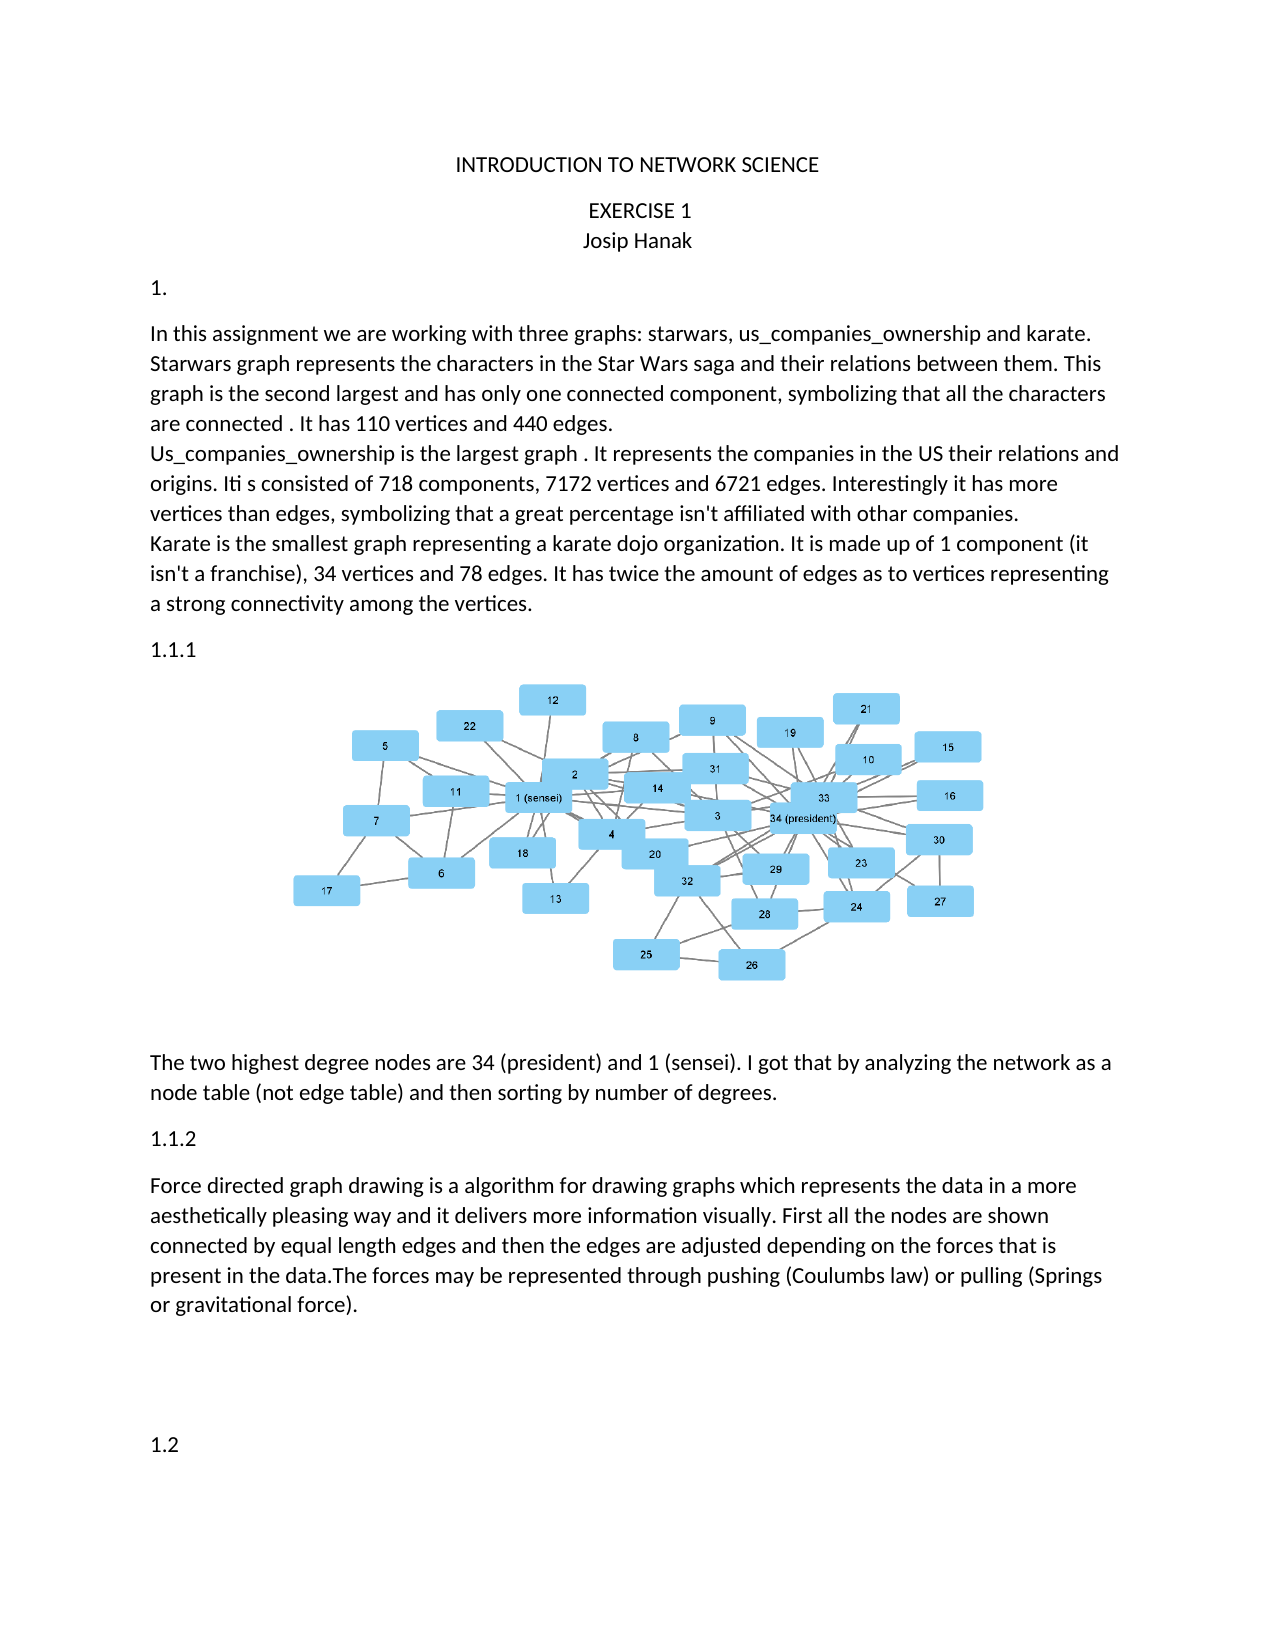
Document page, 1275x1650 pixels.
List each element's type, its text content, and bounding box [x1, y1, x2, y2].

text The two highest degree nodes are 34 (president) and 1 (sensei). I got that by analyzing the network as a node table (not edge table) and then sorting by number of degrees. [150, 1048, 1125, 1106]
text In this assignment we are working with three graphs: starwars, us_companies_ownership and karate. Starwars graph represents the characters in the Star Wars saga and their relations between them. This graph is the second largest and has only one connected component, symbolizing that all the characters are connected . It has 110 vertices and 440 edges. Us_companies_ownership is the largest graph . It represents the companies in the US their relations and origins. Iti s consisted of 718 components, 7172 vertices and 6721 edges. Interestingly it has more vertices than edges, symbolizing that a great percentage isn't affiliated with othar companies. Karate is the smallest graph representing a karate dojo organization. It is made up of 1 component (it isn't a franchise), 34 vertices and 78 edges. It has twice the amount of edges as to vertices representing a strong connectivity among the vertices. [150, 319, 1125, 617]
text 1.1.2 [150, 1124, 1125, 1152]
text INTRODUCTION TO NETWORK SCIENCE [150, 150, 1125, 178]
text 1.1.1 [150, 635, 1125, 663]
text 1.2 [150, 1430, 1125, 1458]
text Force directed graph drawing is a algorithm for drawing graphs which represents the data in a more aesthetically pleasing way and it delivers more information visually. First all the nodes are shown connected by equal length edges and then the edges are adjusted depending on the forces that is present in the data.The forces may be represented through pushing (Coulumbs law) or pulling (Springs or gravitational force). [150, 1171, 1125, 1319]
text EXERCISE 1 Josip Hanak [150, 197, 1125, 254]
text 1. [150, 273, 1125, 301]
